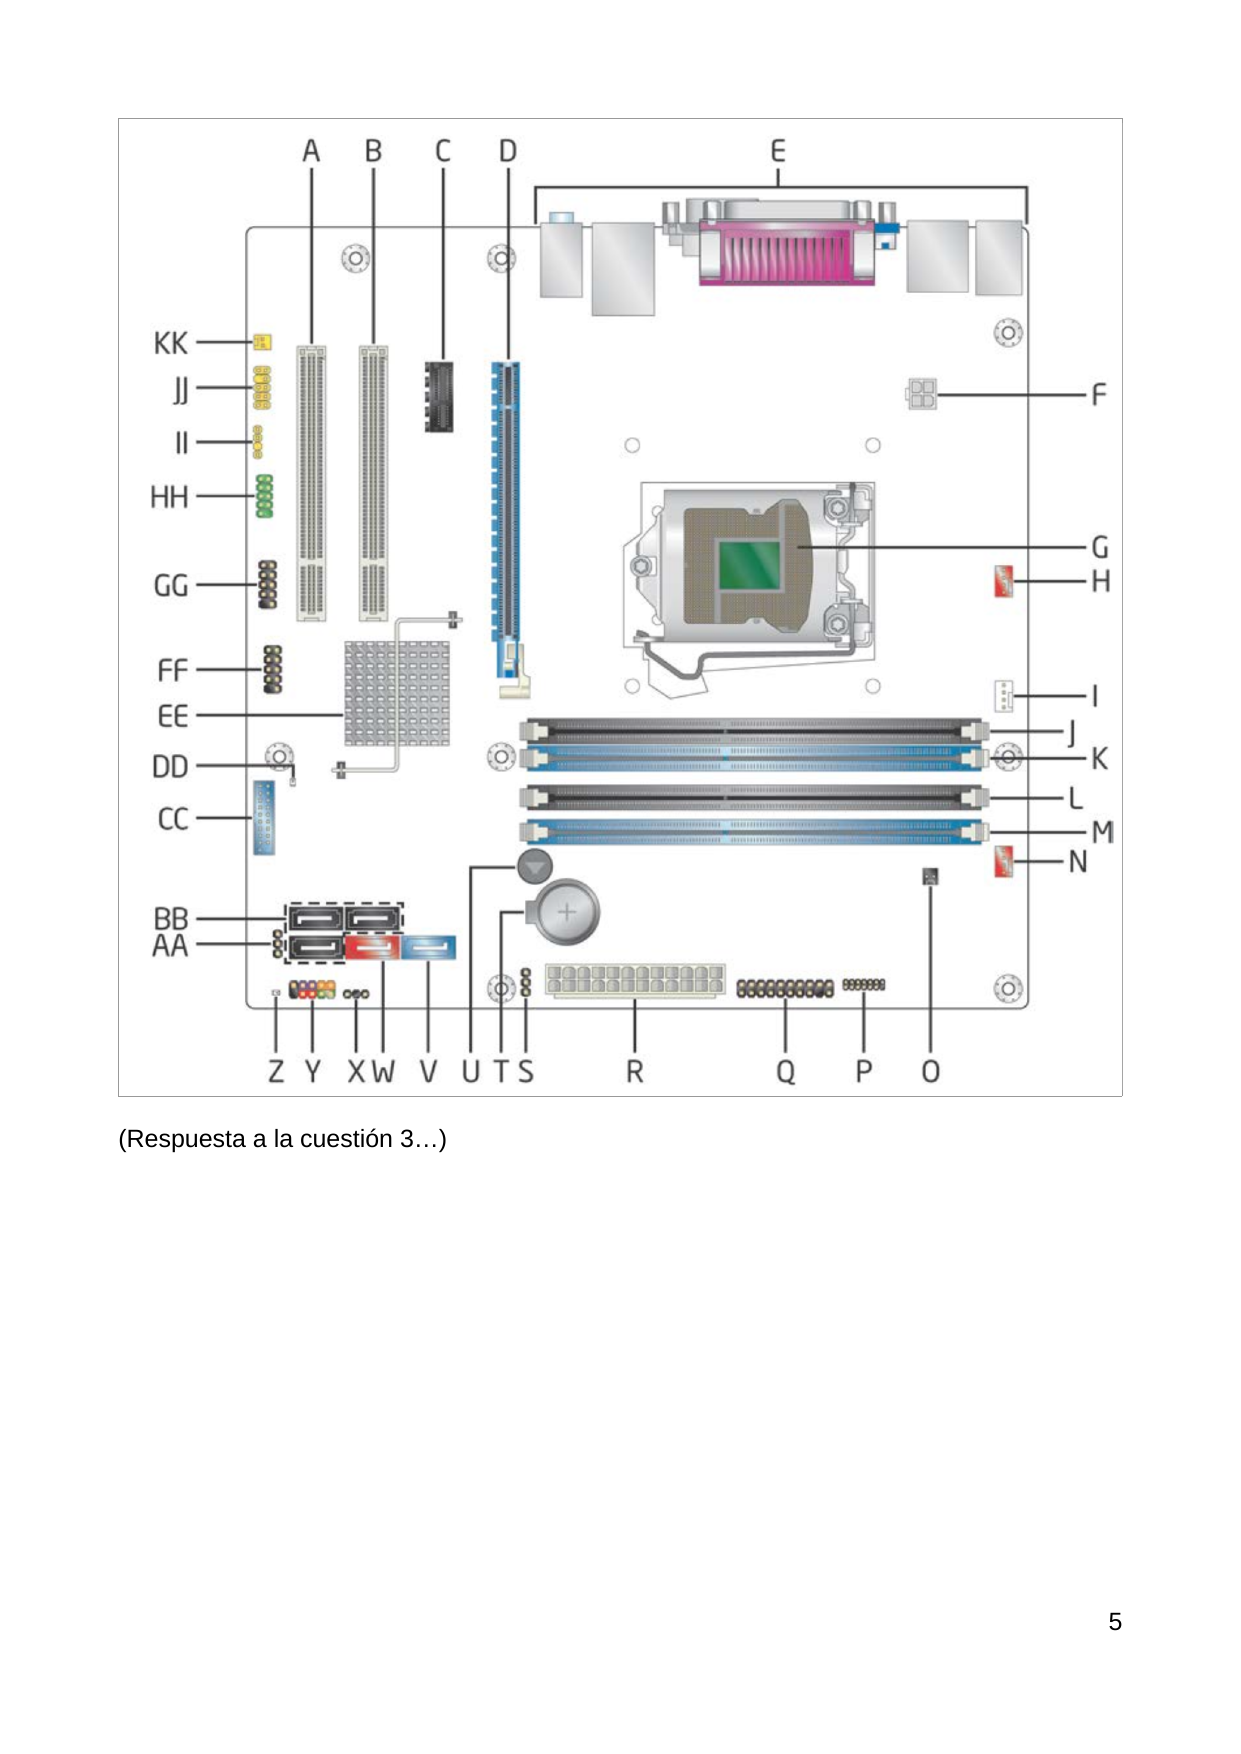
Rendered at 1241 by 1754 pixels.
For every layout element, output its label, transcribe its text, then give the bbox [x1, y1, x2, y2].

table_cell [119, 119, 1122, 1096]
text (Respuesta a la cuestión 3…) [118, 1124, 1122, 1153]
picture [123, 123, 1123, 1090]
